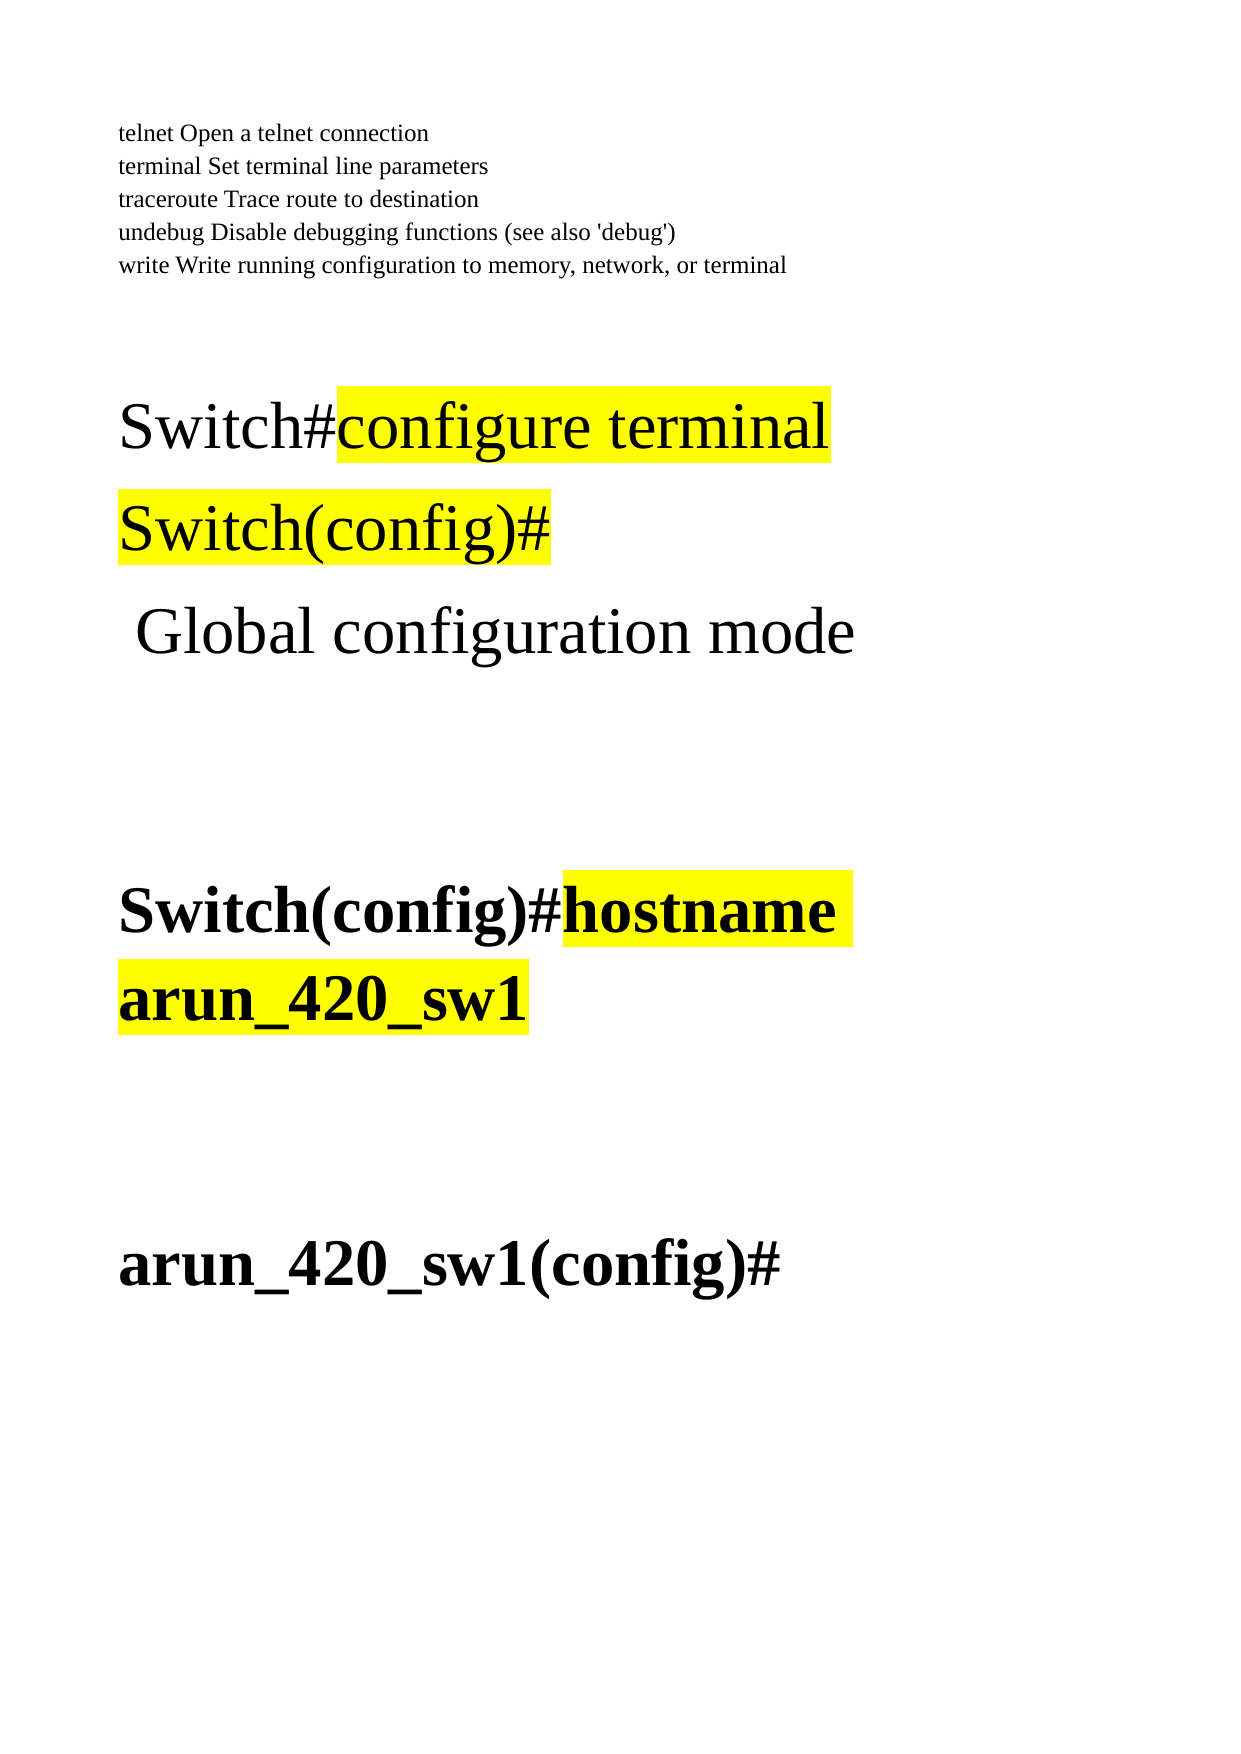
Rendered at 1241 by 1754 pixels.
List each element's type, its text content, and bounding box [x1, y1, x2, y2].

text arun_420_sw1(config)# [118, 1223, 1122, 1299]
text undebug Disable debugging functions (see also 'debug') [118, 217, 1122, 246]
text telnet Open a telnet connection [118, 118, 1122, 147]
text Switch(config)#hostname arun_420_sw1 [118, 870, 1122, 1035]
text terminal Set terminal line parameters [118, 151, 1122, 180]
text Switch(config)# [118, 489, 1122, 565]
text write Write running configuration to memory, network, or terminal [118, 250, 1122, 279]
text Global configuration mode [118, 591, 1122, 668]
text traceroute Trace route to destination [118, 184, 1122, 213]
text Switch#configure terminal [118, 386, 1122, 463]
